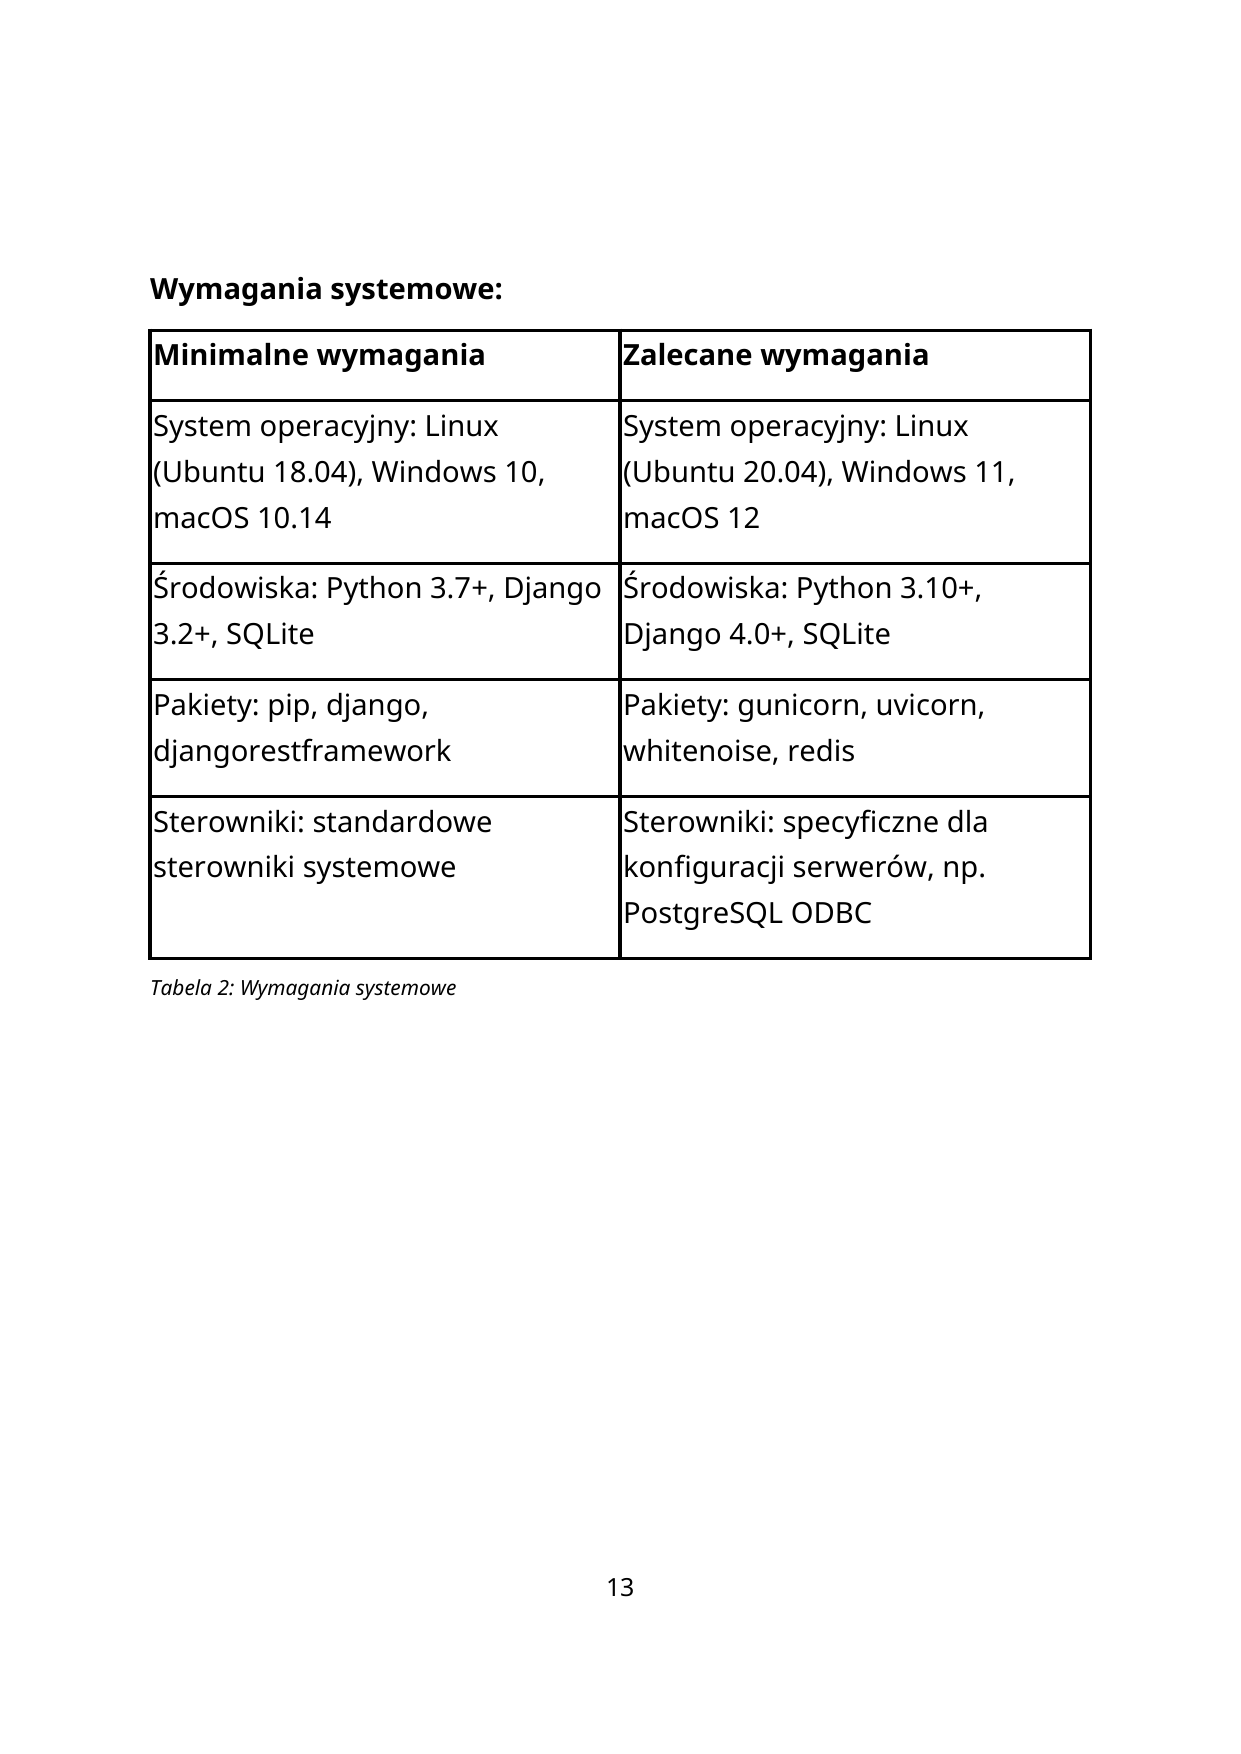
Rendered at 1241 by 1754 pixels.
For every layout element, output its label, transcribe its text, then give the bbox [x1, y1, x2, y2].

text Tabela 2: Wymagania systemowe [150, 973, 1090, 1001]
table_cell Środowiska: Python 3.7+, Django 3.2+, SQLite [152, 565, 618, 678]
table_header Zalecane wymagania [622, 332, 1089, 399]
table_cell System operacyjny: Linux (Ubuntu 18.04), Windows 10, macOS 10.14 [152, 402, 618, 562]
table_cell Pakiety: pip, django, djangorestframework [152, 681, 618, 795]
table_cell System operacyjny: Linux (Ubuntu 20.04), Windows 11, macOS 12 [622, 402, 1089, 562]
table_cell Sterowniki: specyficzne dla konfiguracji serwerów, np. PostgreSQL ODBC [622, 798, 1089, 957]
table_cell Pakiety: gunicorn, uvicorn, whitenoise, redis [622, 681, 1089, 795]
table_cell Środowiska: Python 3.10+, Django 4.0+, SQLite [622, 565, 1089, 678]
table_header Minimalne wymagania [152, 332, 618, 399]
text Wymagania systemowe: [150, 268, 1090, 308]
table_cell Sterowniki: standardowe sterowniki systemowe [152, 798, 618, 957]
